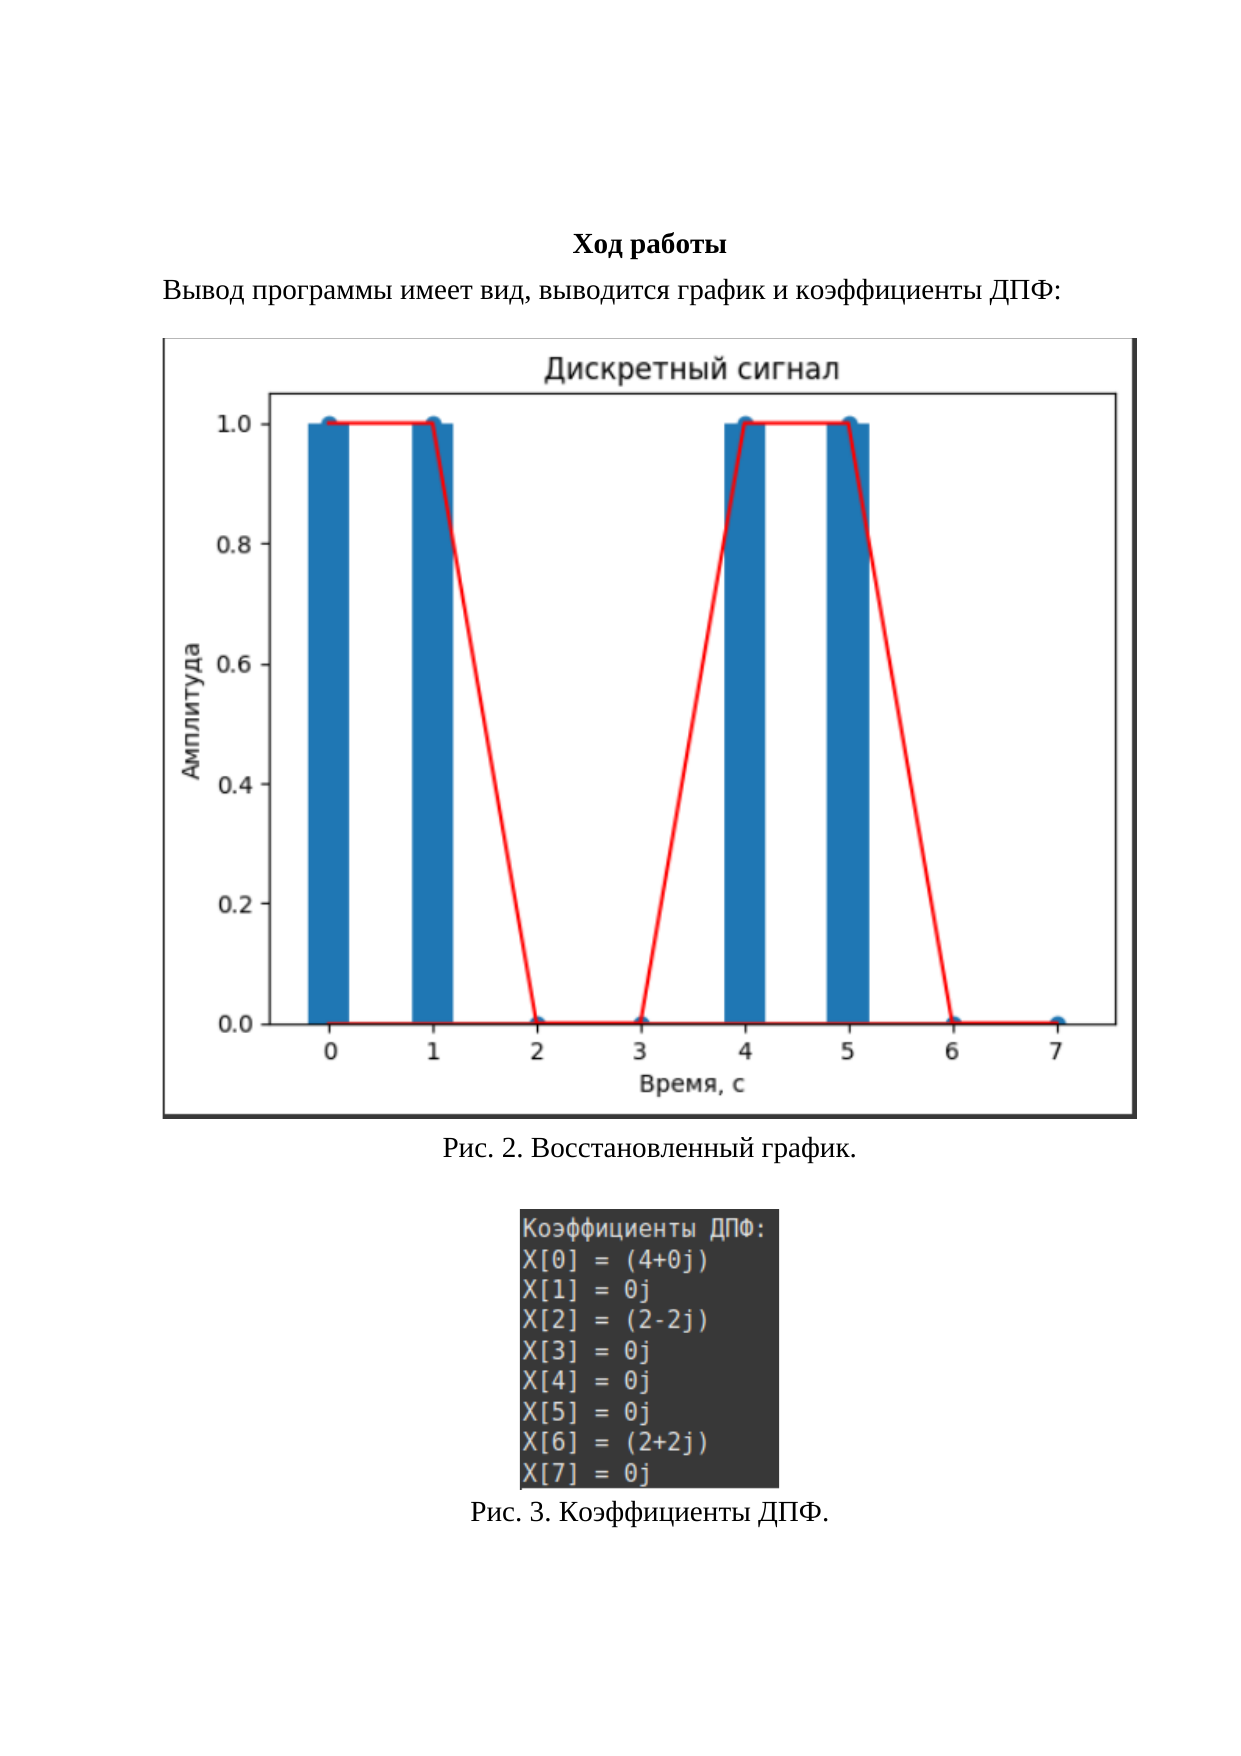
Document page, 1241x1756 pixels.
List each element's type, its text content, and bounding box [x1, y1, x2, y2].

text [162, 317, 1137, 338]
picture [162, 338, 1137, 1119]
text Рис. 3. Коэффициенты ДПФ. [162, 1494, 1137, 1527]
text Ход работы [162, 227, 1137, 260]
text Вывод программы имеет вид, выводится график и коэффициенты ДПФ: [162, 272, 1137, 306]
picture [519, 1209, 780, 1490]
text Рис. 2. Восстановленный график. [162, 1119, 1137, 1164]
